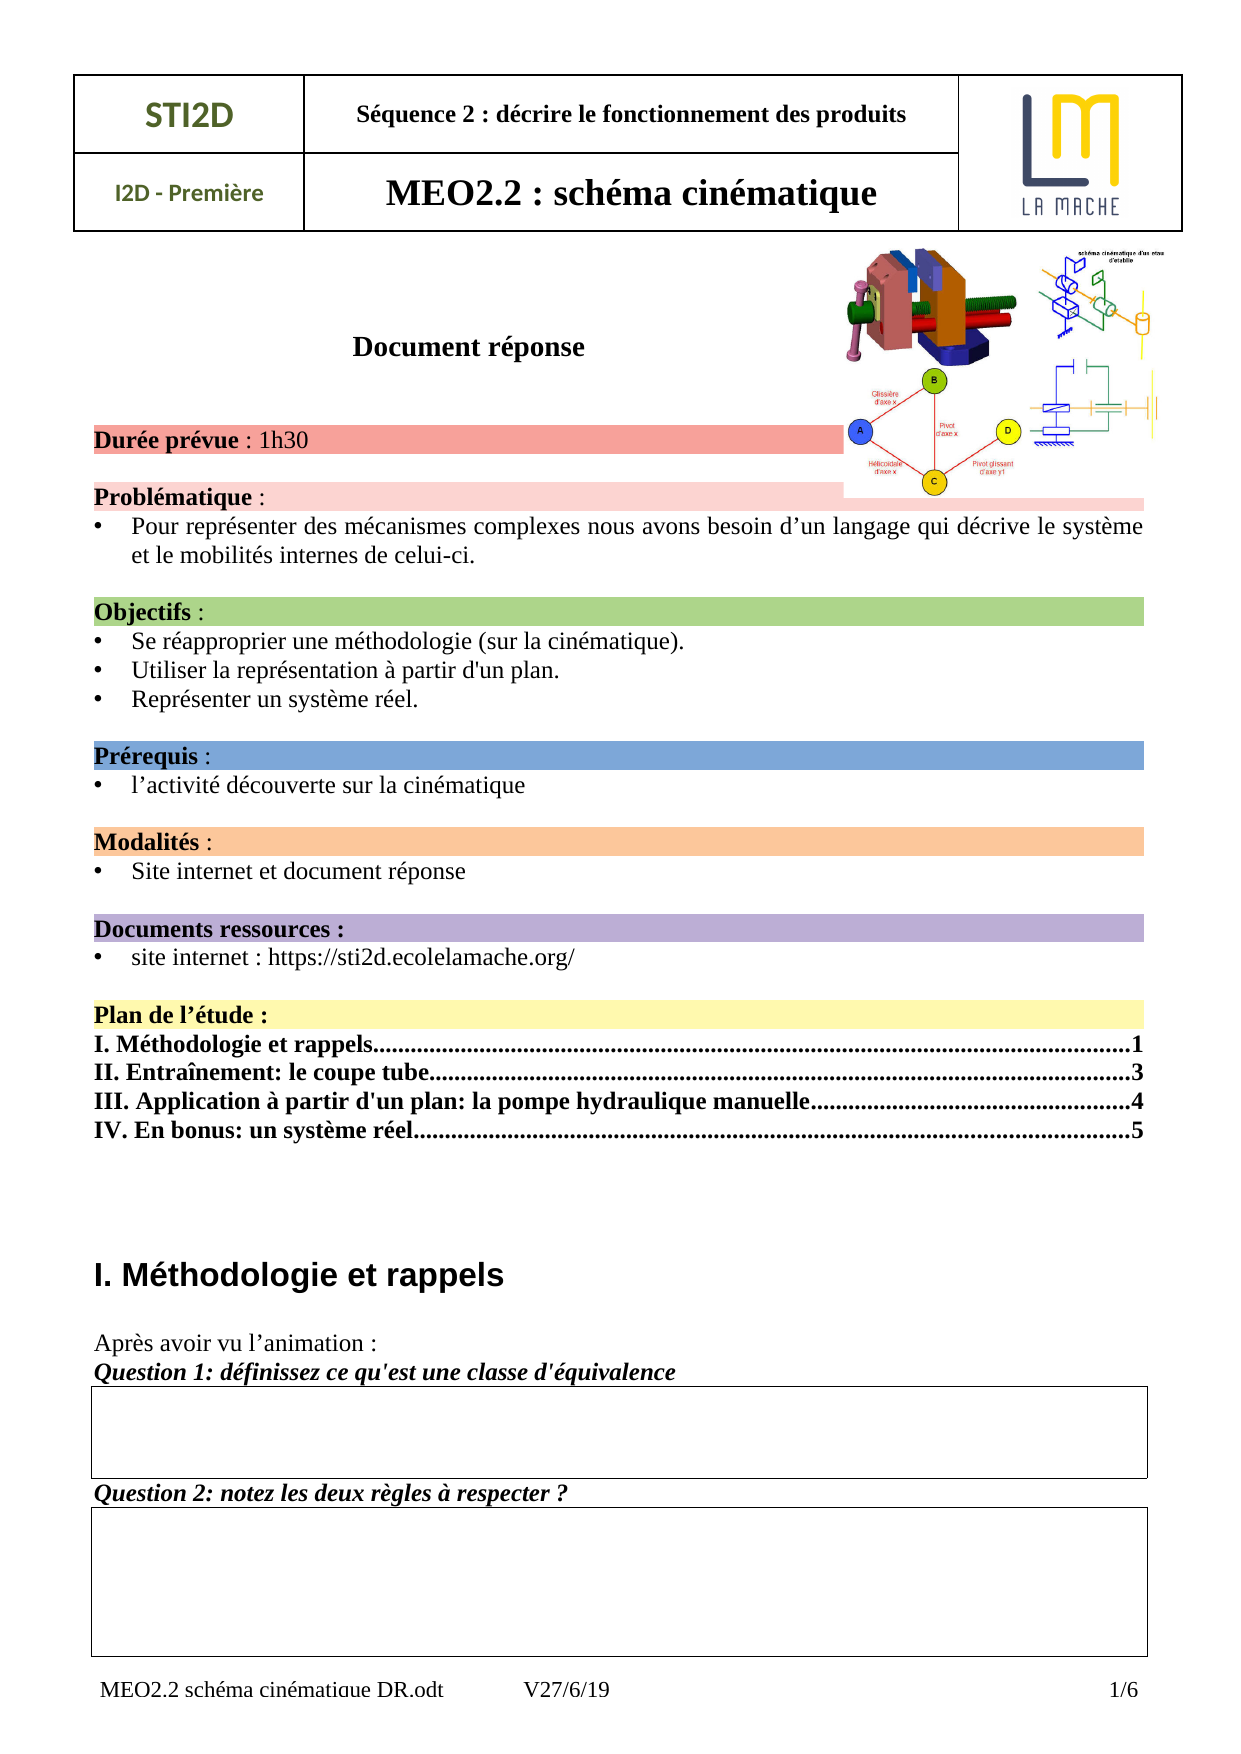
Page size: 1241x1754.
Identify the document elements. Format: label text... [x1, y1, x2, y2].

text Plan de l’étude : [94, 1000, 1144, 1029]
list Représenter un système réel. [94, 684, 1144, 712]
text Prérequis : [94, 741, 1144, 770]
picture [1011, 87, 1129, 218]
text Question 2: notez les deux règles à respecter ? [94, 1479, 1144, 1507]
text Documents ressources : [94, 914, 1144, 942]
text I. Méthodologie et rappels 1 [94, 1029, 1144, 1057]
list Se réapproprier une méthodologie (sur la cinématique). [94, 626, 1144, 655]
list Pour représenter des mécanismes complexes nous avons besoin d’un langage qui décrive le système et le mobilités internes de celui-ci. [94, 511, 1144, 569]
subtitle I. Méthodologie et rappels [94, 1255, 1144, 1293]
text Après avoir vu l’animation : [94, 1328, 1144, 1357]
list site internet : https://sti2d.ecolelamache.org/ [94, 942, 1144, 971]
text Objectifs : [94, 597, 1144, 626]
picture [843, 248, 1184, 498]
text Durée prévue : 1h30 [94, 425, 843, 454]
text III. Application à partir d'un plan: la pompe hydraulique manuelle 4 [94, 1086, 1144, 1115]
text Question 1: définissez ce qu'est une classe d'équivalence [94, 1357, 1144, 1386]
list Utiliser la représentation à partir d'un plan. [94, 655, 1144, 684]
text Document réponse [94, 329, 843, 363]
list l’activité découverte sur la cinématique [94, 770, 1144, 799]
list Site internet et document réponse [94, 856, 1144, 885]
text II. Entraînement: le coupe tube 3 [94, 1057, 1144, 1086]
text IV. En bonus: un système réel 5 [94, 1115, 1144, 1144]
text Problématique : [94, 482, 1144, 511]
text Modalités : [94, 827, 1144, 856]
